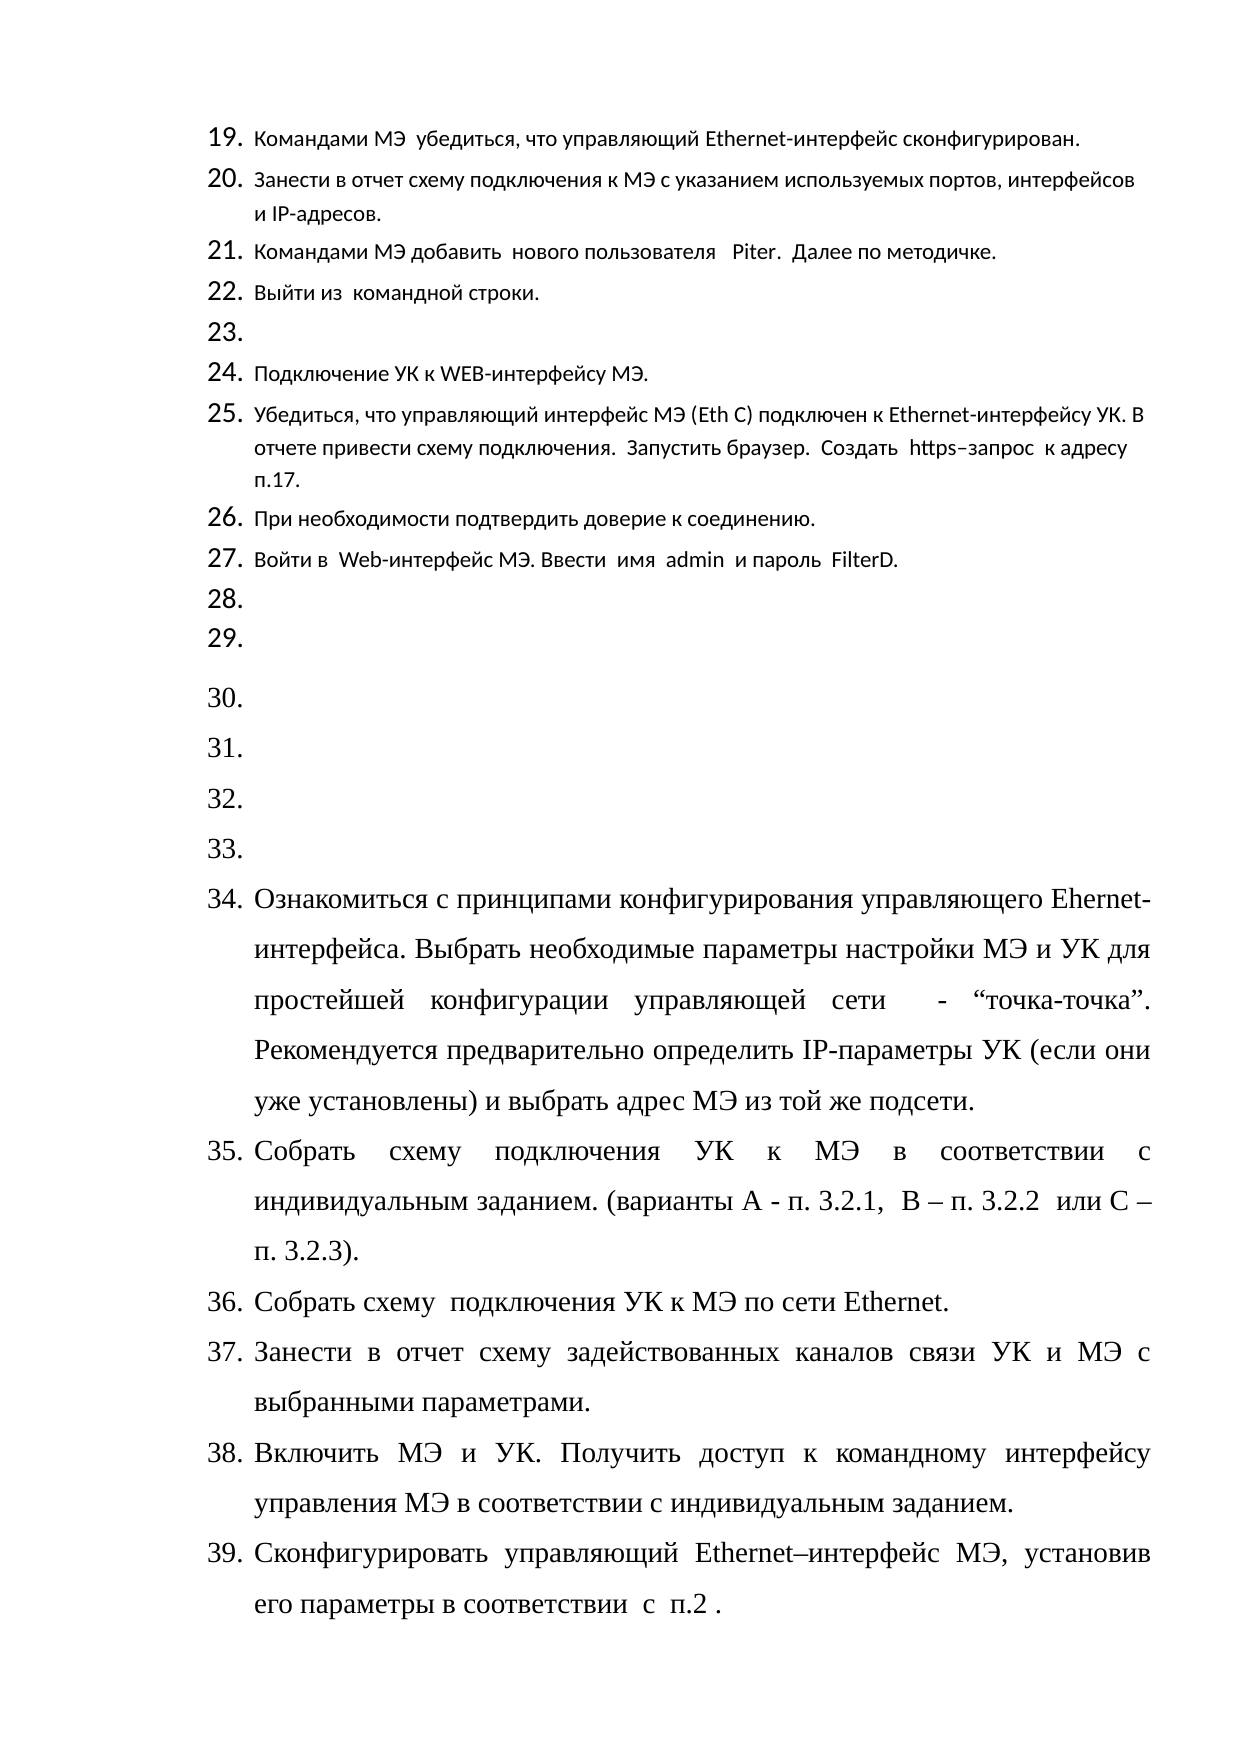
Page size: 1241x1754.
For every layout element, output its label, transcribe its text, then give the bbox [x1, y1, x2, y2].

list Занести в отчет схему подключения к МЭ с указанием используемых портов, интерфейсов и IP-адресов. [207, 159, 1152, 227]
list Собрать схему подключения УК к МЭ по сети Ethernet. [207, 1284, 1152, 1317]
list Выйти из командной строки. [207, 272, 1152, 308]
list Занести в отчет схему задействованных каналов связи УК и МЭ с выбранными параметрами. [207, 1334, 1152, 1418]
list Подключение УК к WEB-интерфейсу МЭ. [207, 353, 1152, 388]
list Командами МЭ убедиться, что управляющий Ethernet-интерфейс сконфигурирован. [207, 118, 1152, 154]
list При необходимости подтвердить доверие к соединению. [207, 498, 1152, 533]
list Включить МЭ и УК. Получить доступ к командному интерфейсу управления МЭ в соответствии с индивидуальным заданием. [207, 1435, 1152, 1519]
list Убедиться, что управляющий интерфейс МЭ (Eth C) подключен к Ethernet-интерфейсу УК. В отчете привести схему подключения. Запустить браузер. Создать https–запрос к адресу п.17. [207, 394, 1152, 494]
list Сконфигурировать управляющий Ethernet–интерфейс МЭ, установив его параметры в соответствии с п.2 . [207, 1535, 1152, 1619]
list Войти в Web-интерфейс МЭ. Ввести имя admin и пароль FilterD. [207, 539, 1152, 574]
list Командами МЭ добавить нового пользователя Piter. Далее по методичке. [207, 231, 1152, 267]
list Собрать схему подключения УК к МЭ в соответствии с индивидуальным заданием. (варианты А - п. 3.2.1, B – п. 3.2.2 или C – п. 3.2.3). [207, 1133, 1152, 1267]
list Ознакомиться с принципами конфигурирования управляющего Ehernet-интерфейса. Выбрать необходимые параметры настройки МЭ и УК для простейшей конфигурации управляющей сети - “точка-точка”. Рекомендуется предварительно определить IP-параметры УК (если они уже установлены) и выбрать адрес МЭ из той же подсети. [207, 881, 1152, 1116]
